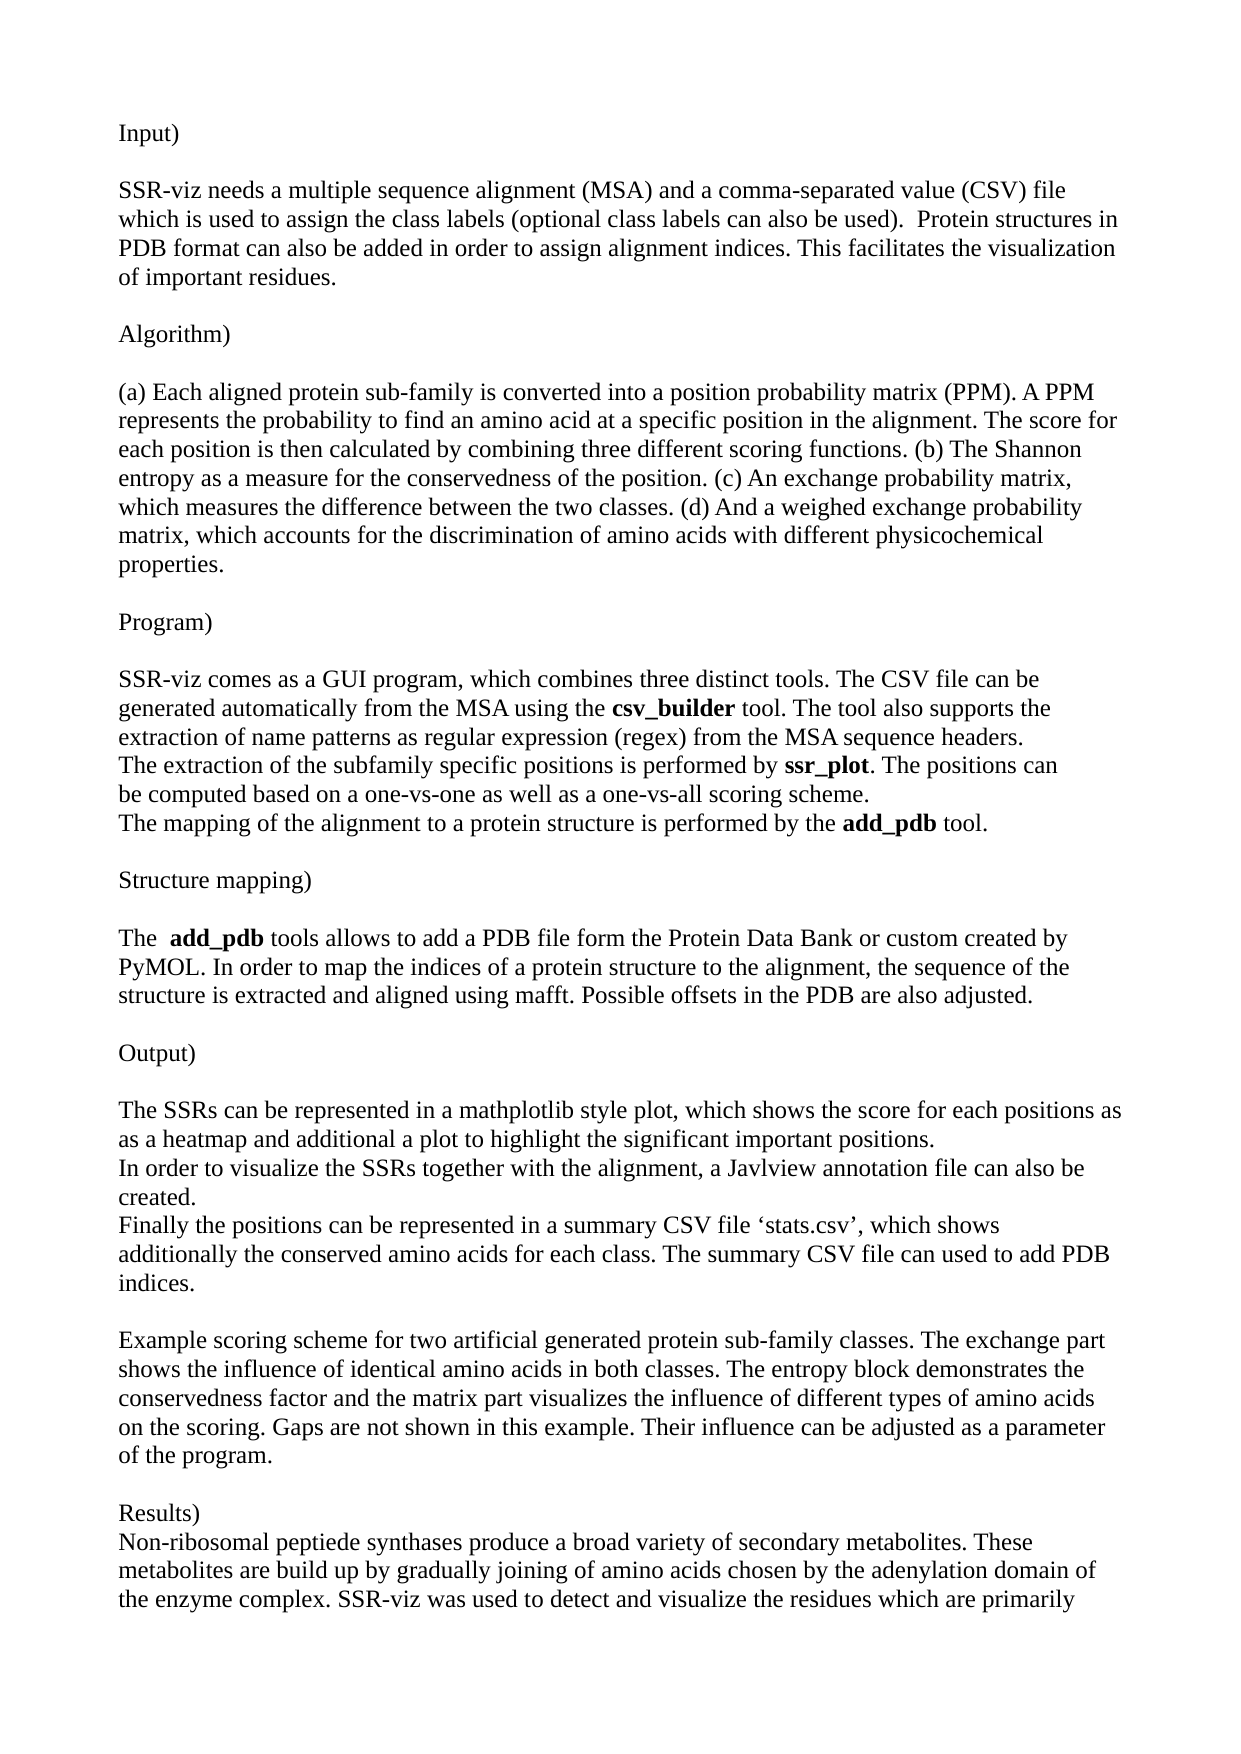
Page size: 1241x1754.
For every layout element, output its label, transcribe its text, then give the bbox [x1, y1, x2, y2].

text Algorithm) [118, 319, 1122, 348]
text Non-ribosomal peptiede synthases produce a broad variety of secondary metabolites. These metabolites are build up by gradually joining of amino acids chosen by the adenylation domain of the enzyme complex. SSR-viz was used to detect and visualize the residues which are primarily [118, 1527, 1122, 1613]
text as a heatmap and additional a plot to highlight the significant important positions. [118, 1124, 1122, 1153]
text The SSRs can be represented in a mathplotlib style plot, which shows the score for each positions as [118, 1096, 1122, 1124]
text Example scoring scheme for two artificial generated protein sub-family classes. The exchange part shows the influence of identical amino acids in both classes. The entropy block demonstrates the conservedness factor and the matrix part visualizes the influence of different types of amino acids on the scoring. Gaps are not shown in this example. Their influence can be adjusted as a parameter of the program. [118, 1326, 1122, 1469]
text Program) [118, 607, 1122, 636]
text Finally the positions can be represented in a summary CSV file ‘stats.csv’, which shows additionally the conserved amino acids for each class. The summary CSV file can used to add PDB indices. [118, 1211, 1122, 1297]
text Results) [118, 1498, 1122, 1527]
text which is used to assign the class labels (optional class labels can also be used). Protein structures in PDB format can also be added in order to assign alignment indices. This facilitates the visualization of important residues. [118, 204, 1122, 291]
text Structure mapping) [118, 866, 1122, 894]
text Input) [118, 118, 1122, 147]
text be computed based on a one-vs-one as well as a one-vs-all scoring scheme. [118, 779, 1122, 808]
text (a) Each aligned protein sub-family is converted into a position probability matrix (PPM). A PPM represents the probability to find an amino acid at a specific position in the alignment. The score for each position is then calculated by combining three different scoring functions. (b) The Shannon entropy as a measure for the conservedness of the position. (c) An exchange probability matrix, which measures the difference between the two classes. (d) And a weighed exchange probability matrix, which accounts for the discrimination of amino acids with different physicochemical properties. [118, 377, 1122, 578]
text The add_pdb tools allows to add a PDB file form the Protein Data Bank or custom created by PyMOL. In order to map the indices of a protein structure to the alignment, the sequence of the structure is extracted and aligned using mafft. Possible offsets in the PDB are also adjusted. [118, 923, 1122, 1009]
text SSR-viz comes as a GUI program, which combines three distinct tools. The CSV file can be generated automatically from the MSA using the csv_builder tool. The tool also supports the extraction of name patterns as regular expression (regex) from the MSA sequence headers. [118, 664, 1122, 751]
text Output) [118, 1038, 1122, 1067]
text The extraction of the subfamily specific positions is performed by ssr_plot. The positions can [118, 751, 1122, 779]
text The mapping of the alignment to a protein structure is performed by the add_pdb tool. [118, 808, 1122, 837]
text SSR-viz needs a multiple sequence alignment (MSA) and a comma-separated value (CSV) file [118, 176, 1122, 204]
text In order to visualize the SSRs together with the alignment, a Javlview annotation file can also be created. [118, 1153, 1122, 1211]
